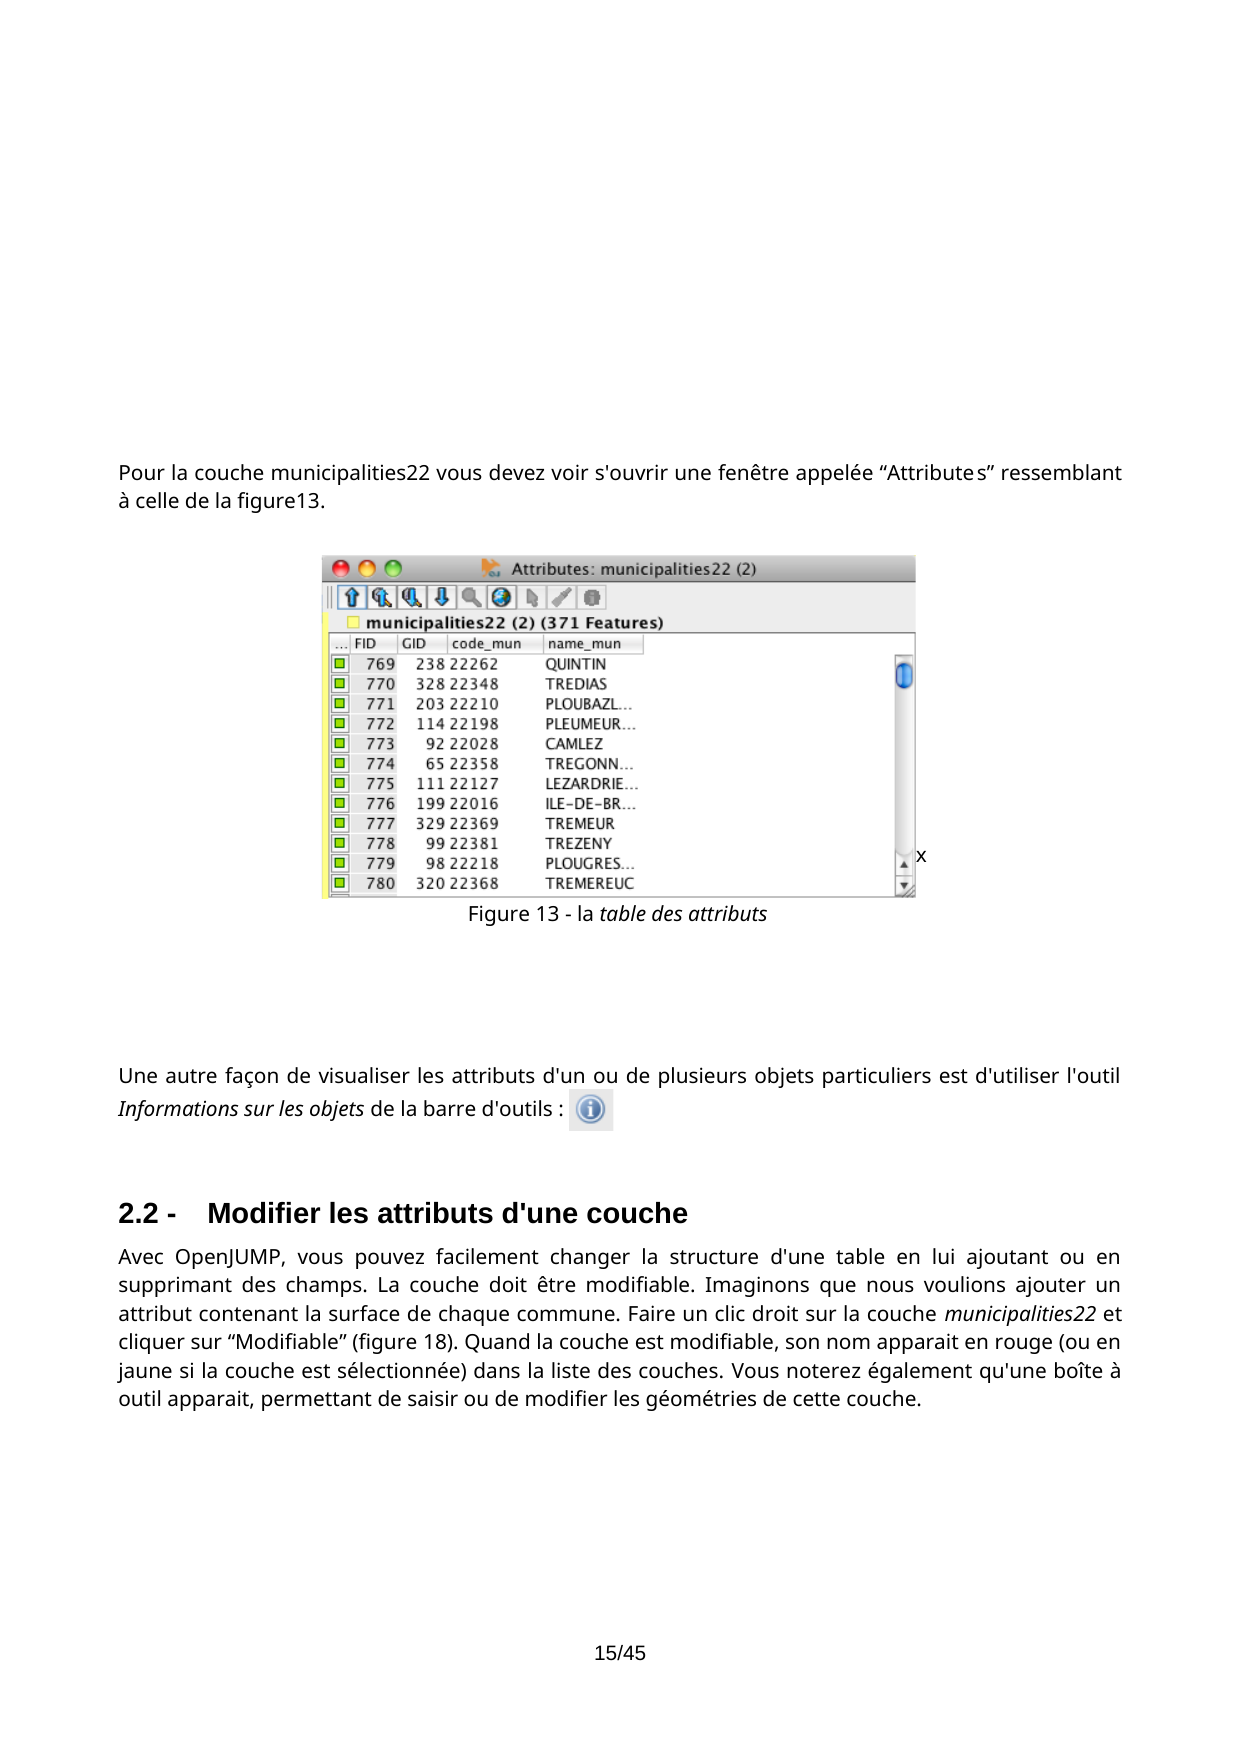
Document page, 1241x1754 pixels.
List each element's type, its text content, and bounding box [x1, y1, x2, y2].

text Pour la couche municipalities22 vous devez voir s'ouvrir une fenêtre appelée “Attributes” ressemblant à celle de la figure13. [118, 458, 1122, 515]
picture [321, 555, 916, 899]
text Avec OpenJUMP, vous pouvez facilement changer la structure d'une table en lui ajoutant ou en supprimant des champs. La couche doit être modifiable. Imaginons que nous voulions ajouter un attribut contenant la surface de chaque commune. Faire un clic droit sur la couche municipalities22 et cliquer sur “Modifiable” (figure 18). Quand la couche est modifiable, son nom apparait en rouge (ou en jaune si la couche est sélectionnée) dans la liste des couches. Vous noterez également qu'une boîte à outil apparait, permettant de saisir ou de modifier les géométries de cette couche. [118, 1242, 1122, 1413]
text [118, 840, 321, 869]
text Figure 13 - la table des attributs [338, 899, 899, 927]
picture [569, 1089, 614, 1131]
subtitle Modifier les attributs d'une couche [118, 1197, 1122, 1229]
text x [916, 840, 1122, 869]
text Une autre façon de visualiser les attributs d'un ou de plusieurs objets particuliers est d'utiliser l'outil Informations sur les objets de la barre d'outils : [118, 1061, 1122, 1131]
